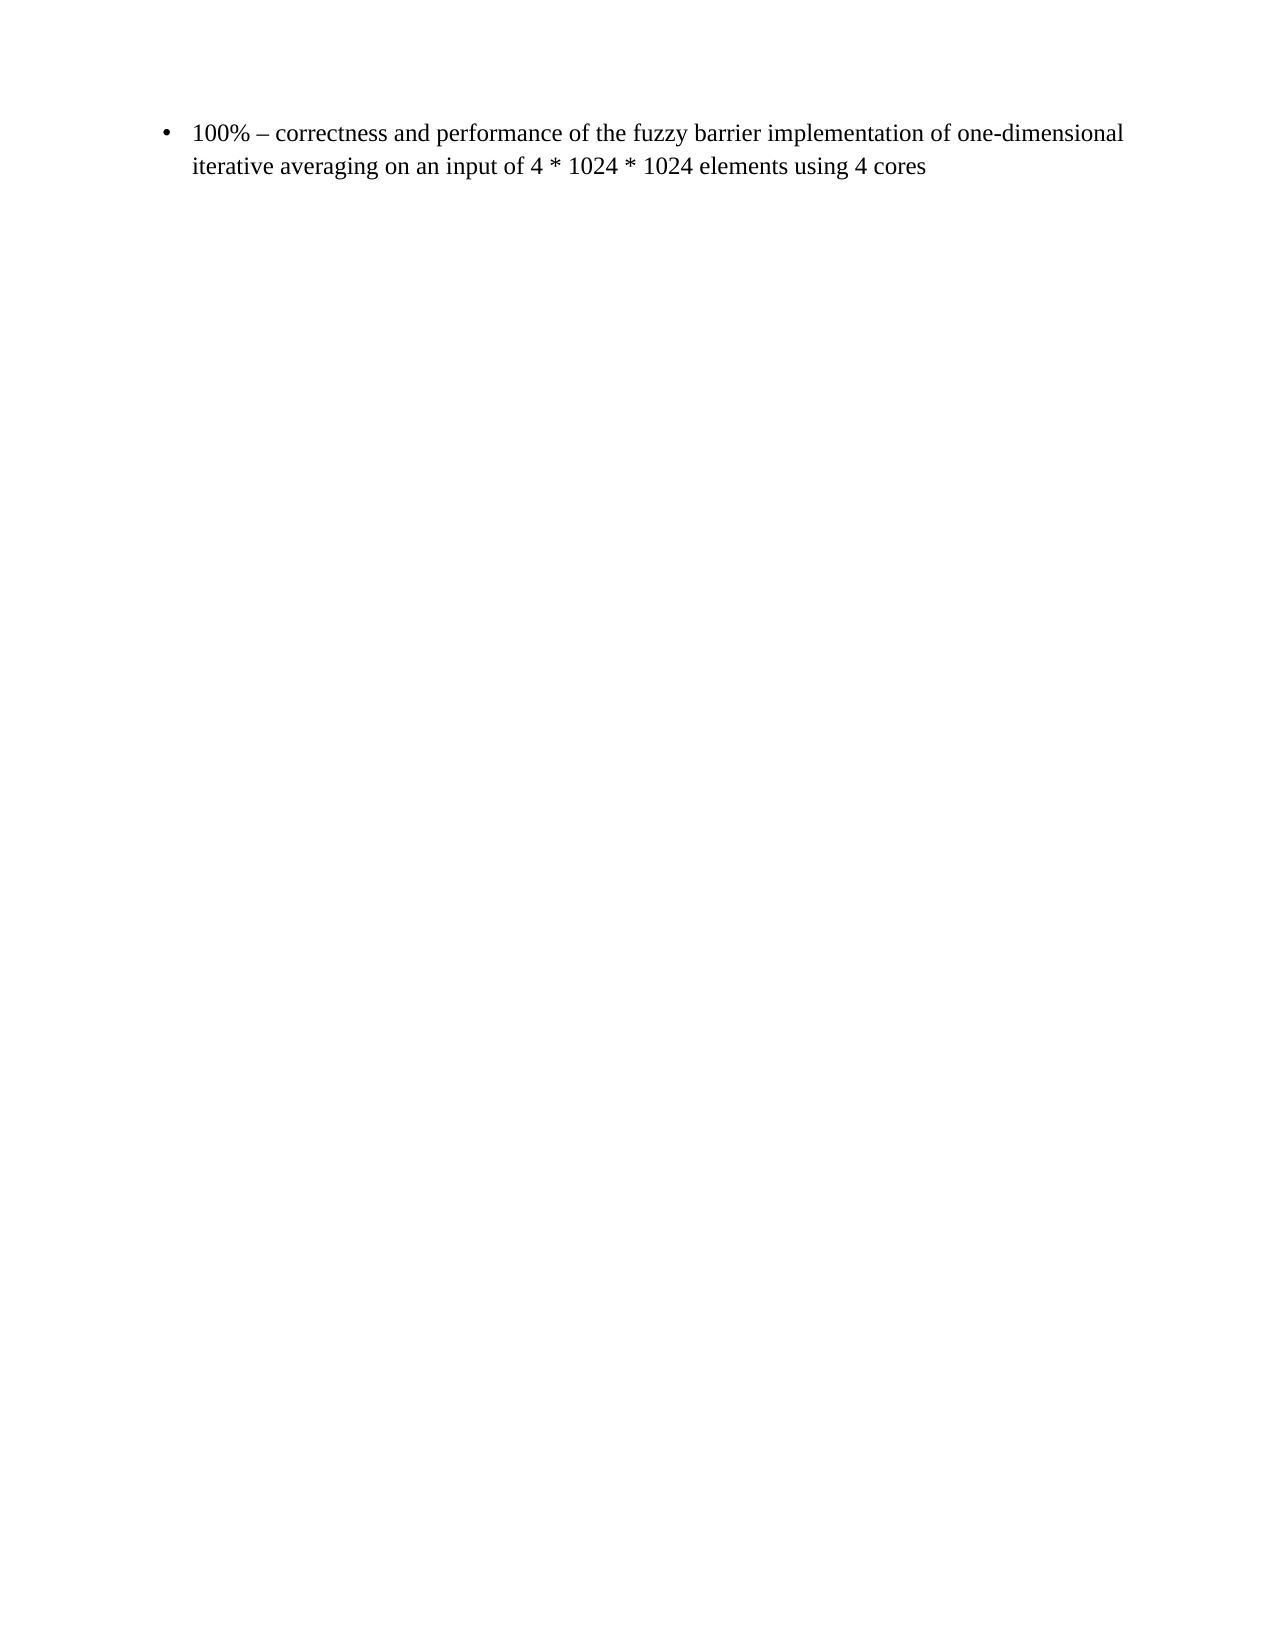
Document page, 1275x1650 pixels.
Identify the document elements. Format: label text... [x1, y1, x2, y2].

list 100% – correctness and performance of the fuzzy barrier implementation of one-dimensional iterative averaging on an input of 4 * 1024 * 1024 elements using 4 cores [162, 118, 1157, 180]
